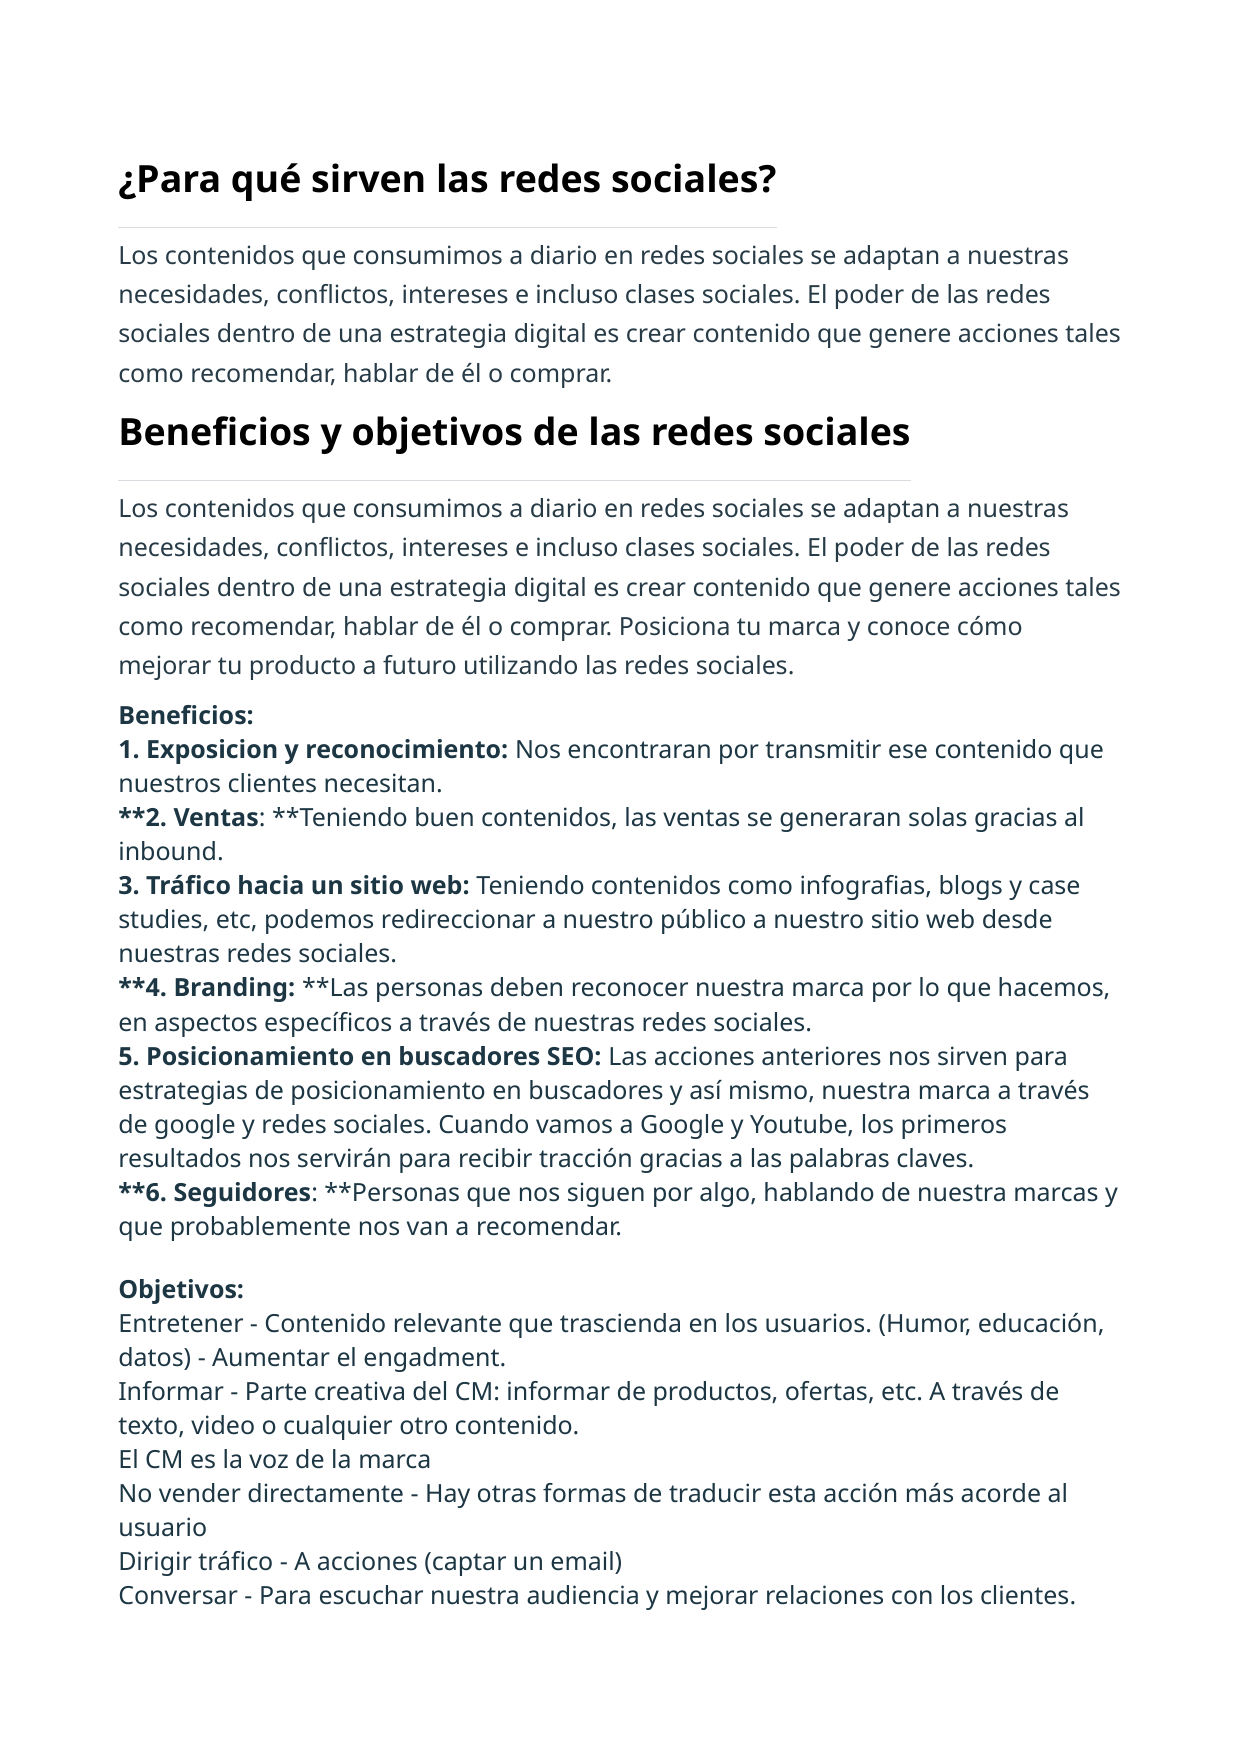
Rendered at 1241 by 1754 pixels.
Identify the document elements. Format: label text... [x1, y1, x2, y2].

text Beneficios y objetivos de las redes sociales [118, 405, 1122, 480]
text Objetivos: Entretener - Contenido relevante que trascienda en los usuarios. (Humor, educación, datos) - Aumentar el engadment. Informar - Parte creativa del CM: informar de productos, ofertas, etc. A través de texto, video o cualquier otro contenido. El CM es la voz de la marca No vender directamente - Hay otras formas de traducir esta acción más acorde al usuario Dirigir tráfico - A acciones (captar un email) Conversar - Para escuchar nuestra audiencia y mejorar relaciones con los clientes. [118, 1271, 1122, 1612]
text ¿Para qué sirven las redes sociales? [118, 152, 1122, 227]
text Beneficios: 1. Exposicion y reconocimiento: Nos encontraran por transmitir ese contenido que nuestros clientes necesitan. **2. Ventas: **Teniendo buen contenidos, las ventas se generaran solas gracias al inbound. 3. Tráfico hacia un sitio web: Teniendo contenidos como infografias, blogs y case studies, etc, podemos redireccionar a nuestro público a nuestro sitio web desde nuestras redes sociales. **4. Branding: **Las personas deben reconocer nuestra marca por lo que hacemos, en aspectos específicos a través de nuestras redes sociales. 5. Posicionamiento en buscadores SEO: Las acciones anteriores nos sirven para estrategias de posicionamiento en buscadores y así mismo, nuestra marca a través de google y redes sociales. Cuando vamos a Google y Youtube, los primeros resultados nos servirán para recibir tracción gracias a las palabras claves. **6. Seguidores: **Personas que nos siguen por algo, hablando de nuestra marcas y que probablemente nos van a recomendar. [118, 698, 1122, 1243]
text Los contenidos que consumimos a diario en redes sociales se adaptan a nuestras necesidades, conflictos, intereses e incluso clases sociales. El poder de las redes sociales dentro de una estrategia digital es crear contenido que genere acciones tales como recomendar, hablar de él o comprar. Posiciona tu marca y conoce cómo mejorar tu producto a futuro utilizando las redes sociales. [118, 491, 1122, 682]
text Los contenidos que consumimos a diario en redes sociales se adaptan a nuestras necesidades, conflictos, intereses e incluso clases sociales. El poder de las redes sociales dentro de una estrategia digital es crear contenido que genere acciones tales como recomendar, hablar de él o comprar. [118, 238, 1122, 389]
